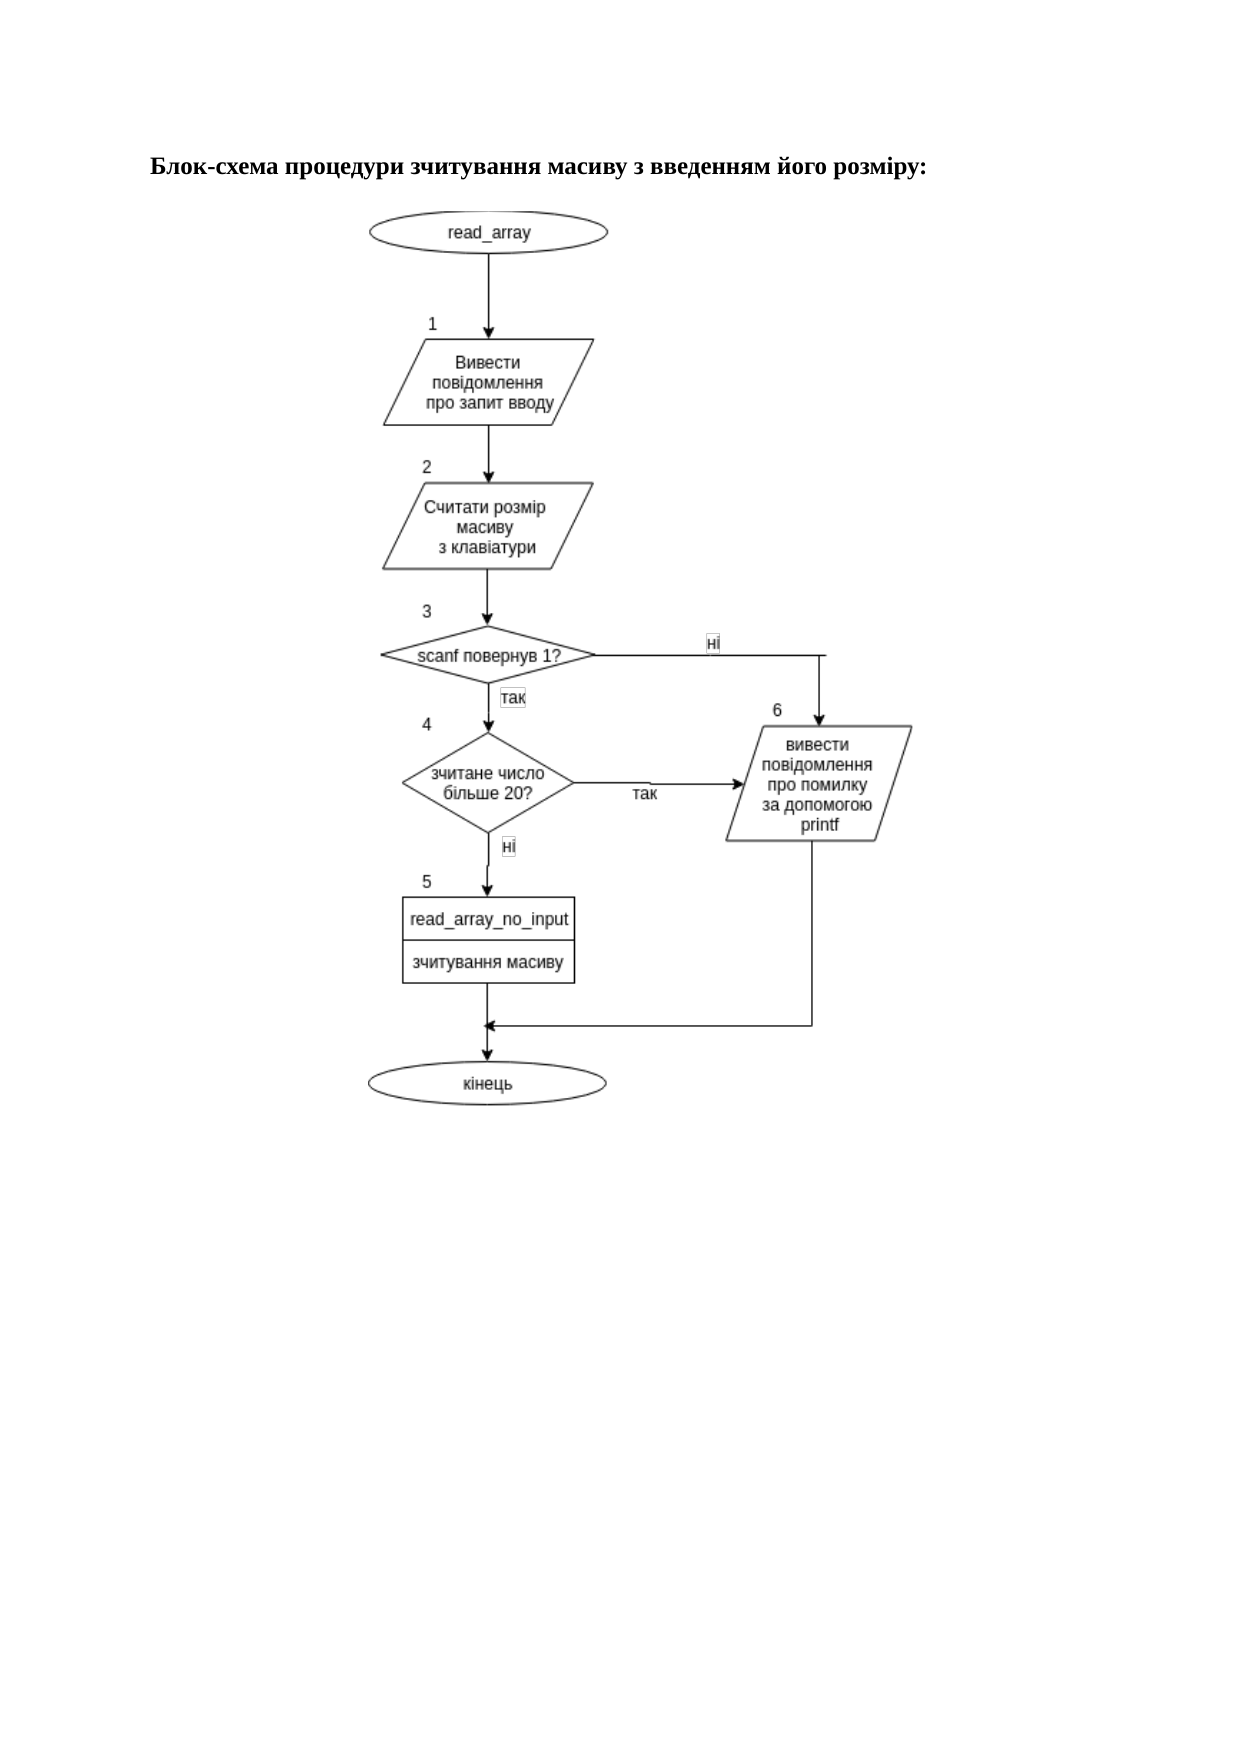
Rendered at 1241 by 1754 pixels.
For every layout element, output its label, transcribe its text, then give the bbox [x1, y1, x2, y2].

text Блок-схема процедури зчитування масиву з введенням його розміру: [150, 150, 1108, 180]
picture [368, 211, 913, 1107]
